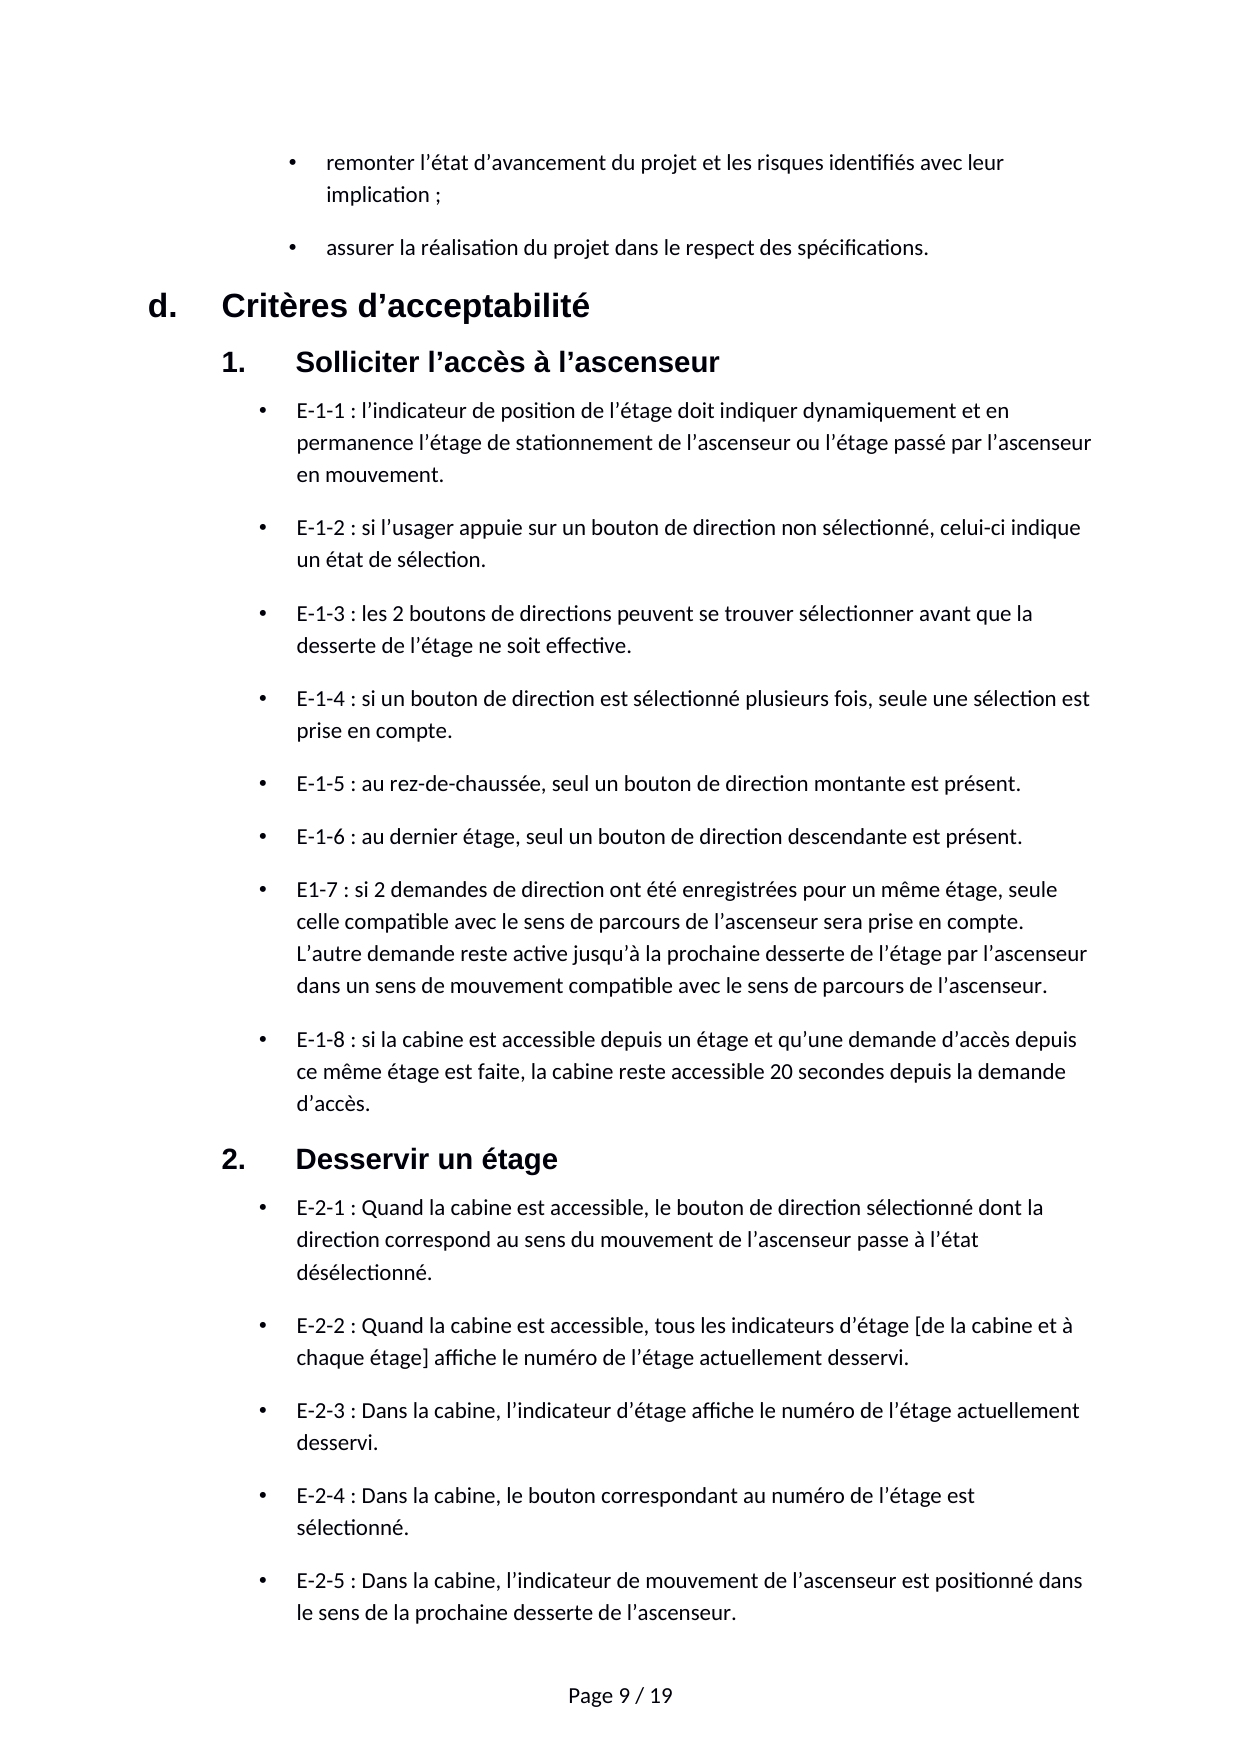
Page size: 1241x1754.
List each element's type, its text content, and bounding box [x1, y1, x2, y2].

list E1-7 : si 2 demandes de direction ont été enregistrées pour un même étage, seule celle compatible avec le sens de parcours de l’ascenseur sera prise en compte. L’autre demande reste active jusqu’à la prochaine desserte de l’étage par l’ascenseur dans un sens de mouvement compatible avec le sens de parcours de l’ascenseur. [259, 875, 1093, 1000]
subtitle 1. Solliciter l’accès à l’ascenseur [148, 345, 1093, 378]
list E-2-5 : Dans la cabine, l’indicateur de mouvement de l’ascenseur est positionné dans le sens de la prochaine desserte de l’ascenseur. [259, 1566, 1093, 1627]
list E-2-2 : Quand la cabine est accessible, tous les indicateurs d’étage [de la cabine et à chaque étage] affiche le numéro de l’étage actuellement desservi. [259, 1311, 1093, 1371]
list remonter l’état d’avancement du projet et les risques identifiés avec leur implication ; [288, 148, 1093, 208]
list E-2-4 : Dans la cabine, le bouton correspondant au numéro de l’étage est sélectionné. [259, 1481, 1093, 1541]
list E-1-8 : si la cabine est accessible depuis un étage et qu’une demande d’accès depuis ce même étage est faite, la cabine reste accessible 20 secondes depuis la demande d’accès. [259, 1025, 1093, 1117]
list E-1-1 : l’indicateur de position de l’étage doit indiquer dynamiquement et en permanence l’étage de stationnement de l’ascenseur ou l’étage passé par l’ascenseur en mouvement. [259, 396, 1093, 488]
list assurer la réalisation du projet dans le respect des spécifications. [288, 233, 1093, 261]
list E-1-3 : les 2 boutons de directions peuvent se trouver sélectionner avant que la desserte de l’étage ne soit effective. [259, 599, 1093, 659]
list E-1-2 : si l’usager appuie sur un bouton de direction non sélectionné, celui-ci indique un état de sélection. [259, 513, 1093, 574]
list E-1-5 : au rez-de-chaussée, seul un bouton de direction montante est présent. [259, 769, 1093, 797]
subtitle d. Critères d’acceptabilité [148, 286, 1093, 324]
subtitle 2. Desservir un étage [148, 1142, 1093, 1176]
list E-1-6 : au dernier étage, seul un bouton de direction descendante est présent. [259, 822, 1093, 850]
list E-1-4 : si un bouton de direction est sélectionné plusieurs fois, seule une sélection est prise en compte. [259, 684, 1093, 744]
list E-2-1 : Quand la cabine est accessible, le bouton de direction sélectionné dont la direction correspond au sens du mouvement de l’ascenseur passe à l’état désélectionné. [259, 1193, 1093, 1286]
list E-2-3 : Dans la cabine, l’indicateur d’étage affiche le numéro de l’étage actuellement desservi. [259, 1396, 1093, 1456]
